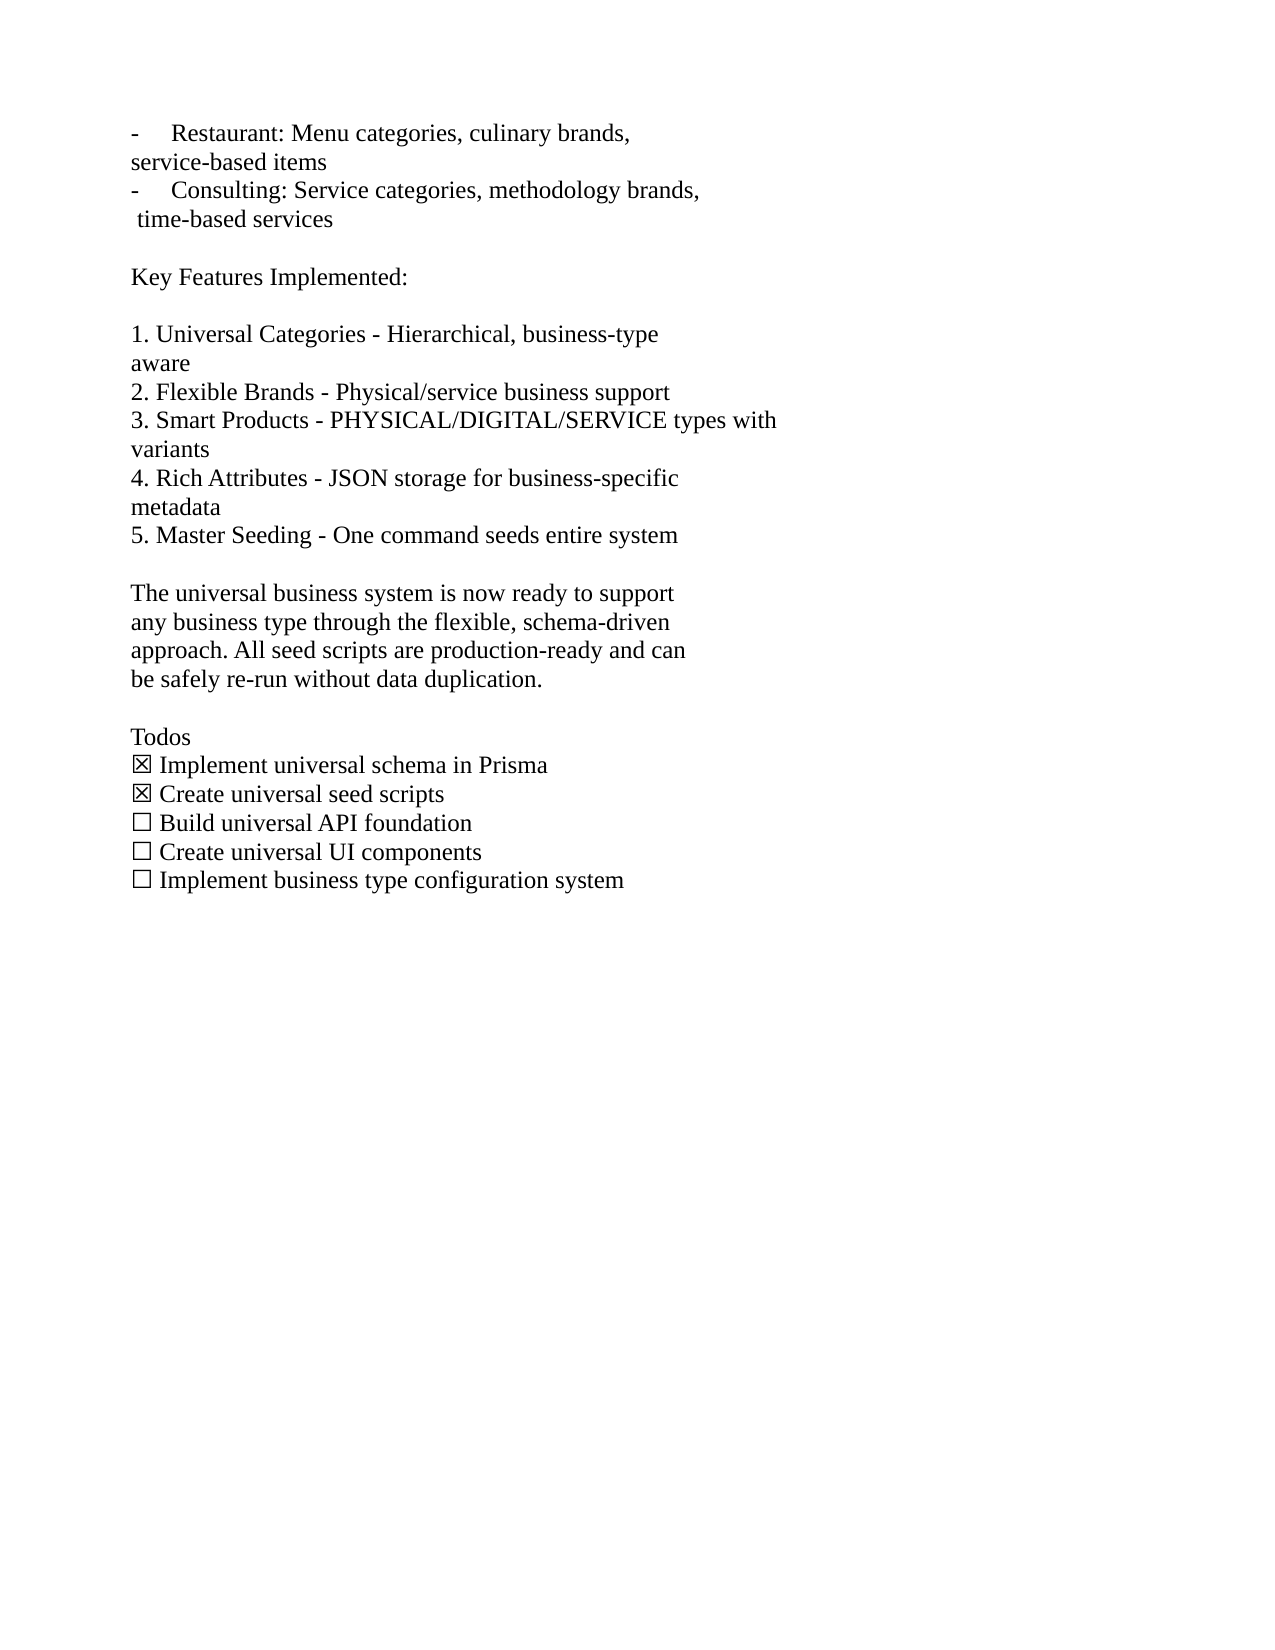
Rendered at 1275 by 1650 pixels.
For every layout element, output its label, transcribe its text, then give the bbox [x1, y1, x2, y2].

text ☒ Implement universal schema in Prisma [118, 751, 1157, 779]
text ☐ Implement business type configuration system [118, 866, 1157, 894]
text ☒ Create universal seed scripts [118, 779, 1157, 808]
text - ✅ Consulting: Service categories, methodology brands, [118, 176, 1157, 204]
text 5. Master Seeding - One command seeds entire system [118, 521, 1157, 549]
text time-based services [118, 204, 1157, 233]
text 2. Flexible Brands - Physical/service business support [118, 377, 1157, 406]
text service-based items [118, 147, 1157, 176]
text - ✅ Restaurant: Menu categories, culinary brands, [118, 118, 1157, 147]
text ☐ Create universal UI components [118, 837, 1157, 866]
text aware [118, 348, 1157, 377]
text any business type through the flexible, schema-driven [118, 607, 1157, 636]
text variants [118, 434, 1157, 463]
text metadata [118, 492, 1157, 521]
text 4. Rich Attributes - JSON storage for business-specific [118, 463, 1157, 492]
text Key Features Implemented: [118, 262, 1157, 291]
text 3. Smart Products - PHYSICAL/DIGITAL/SERVICE types with [118, 406, 1157, 434]
text Todos [118, 722, 1157, 751]
text approach. All seed scripts are production-ready and can [118, 636, 1157, 664]
text 1. Universal Categories - Hierarchical, business-type [118, 319, 1157, 348]
text ☐ Build universal API foundation [118, 808, 1157, 837]
text The universal business system is now ready to support [118, 578, 1157, 607]
text be safely re-run without data duplication. [118, 664, 1157, 693]
